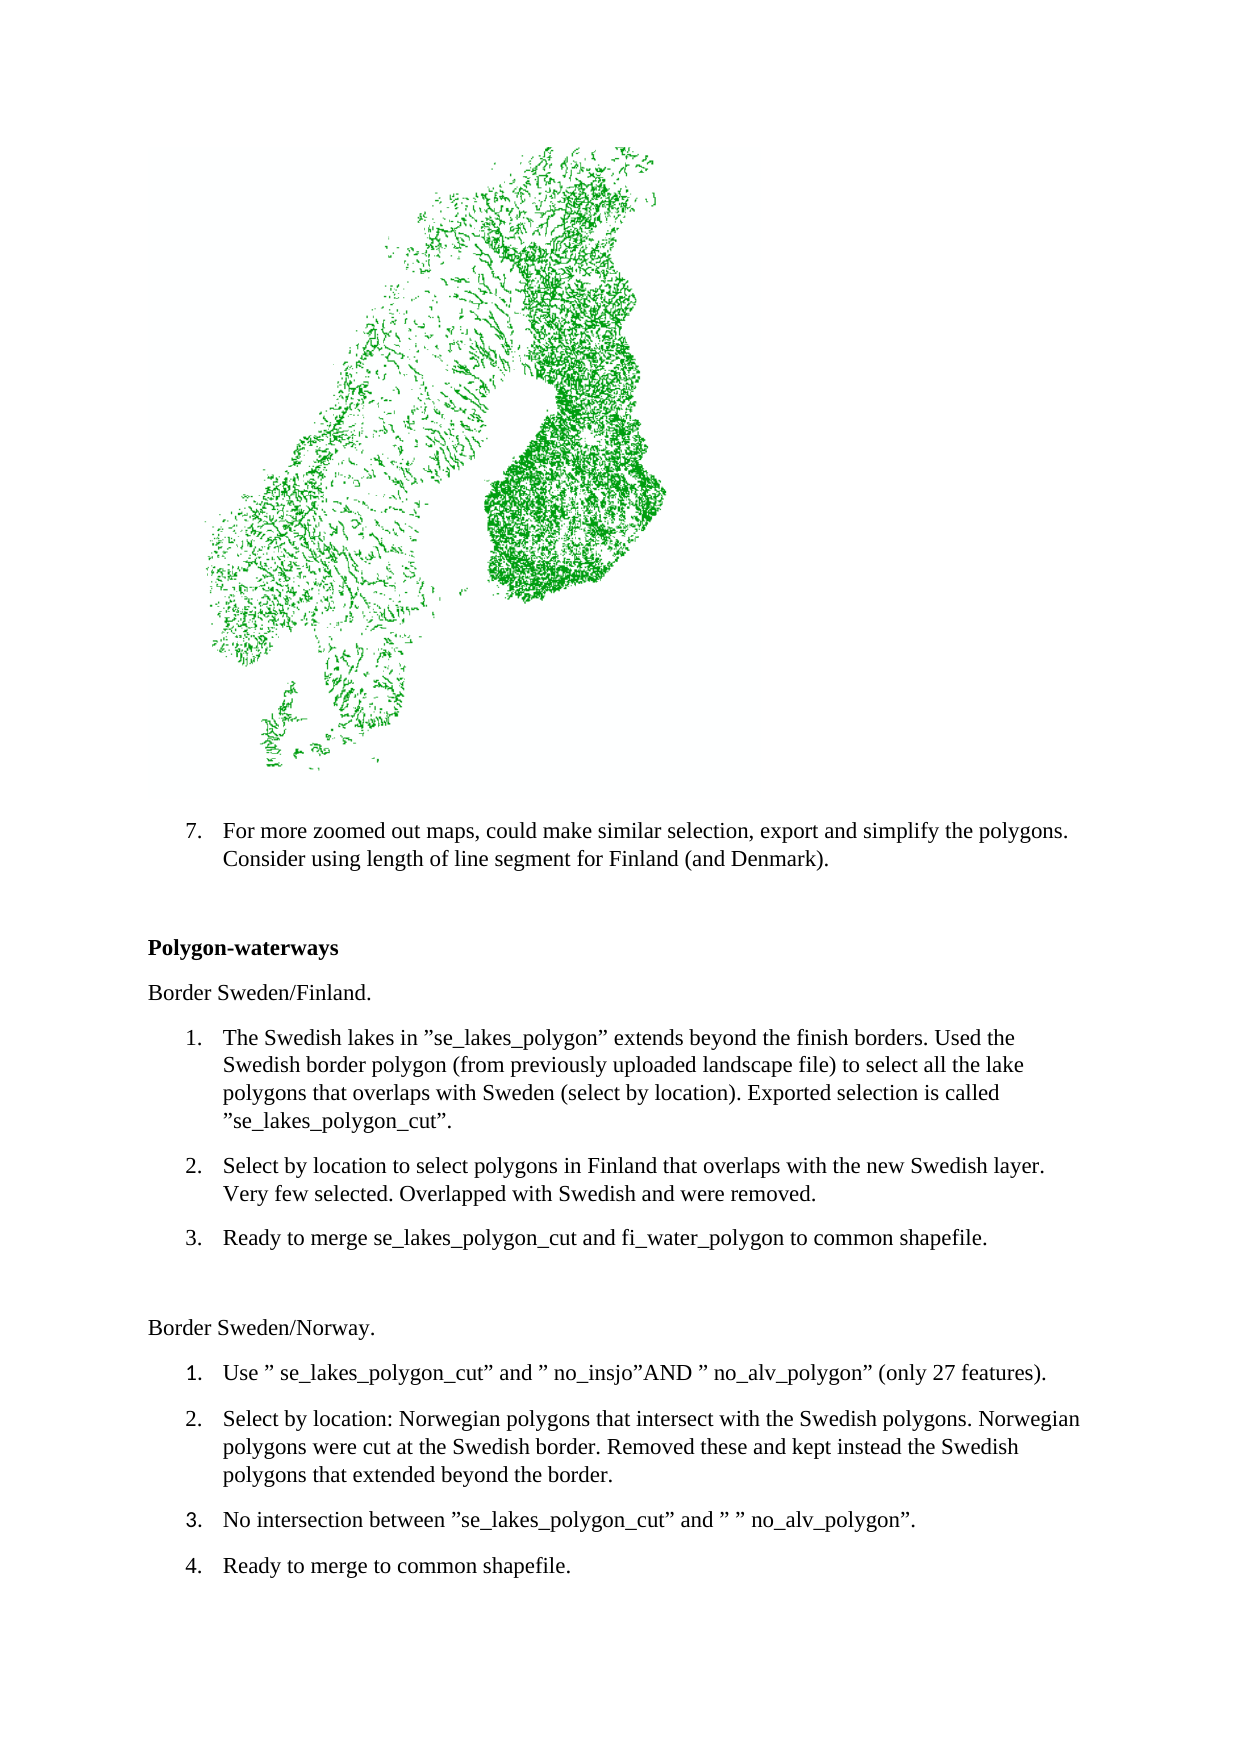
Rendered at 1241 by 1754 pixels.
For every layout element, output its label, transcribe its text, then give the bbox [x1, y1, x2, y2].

list Select by location to select polygons in Finland that overlaps with the new Swedish layer. Very few selected. Overlapped with Swedish and were removed. [185, 1152, 1093, 1206]
list Select by location: Norwegian polygons that intersect with the Swedish polygons. Norwegian polygons were cut at the Swedish border. Removed these and kept instead the Swedish polygons that extended beyond the border. [185, 1405, 1093, 1487]
text Border Sweden/Finland. [148, 979, 1093, 1005]
list Ready to merge se_lakes_polygon_cut and fi_water_polygon to common shapefile. [185, 1224, 1093, 1251]
text Polygon-waterways [148, 934, 1093, 960]
list The Swedish lakes in ”se_lakes_polygon” extends beyond the finish borders. Used the Swedish border polygon (from previously uploaded landscape file) to select all the lake polygons that overlaps with Sweden (select by location). Exported selection is called ”se_lakes_polygon_cut”. [185, 1023, 1093, 1134]
list Use ” se_lakes_polygon_cut” and ” no_insjo”AND ” no_alv_polygon” (only 27 features). [185, 1358, 1093, 1387]
text Border Sweden/Norway. [148, 1314, 1093, 1340]
list Ready to merge to common shapefile. [185, 1552, 1093, 1578]
list For more zoomed out maps, could make similar selection, export and simplify the polygons. Consider using length of line segment for Finland (and Denmark). [185, 817, 1093, 871]
list No intersection between ”se_lakes_polygon_cut” and ” ” no_alv_polygon”. [185, 1505, 1093, 1533]
